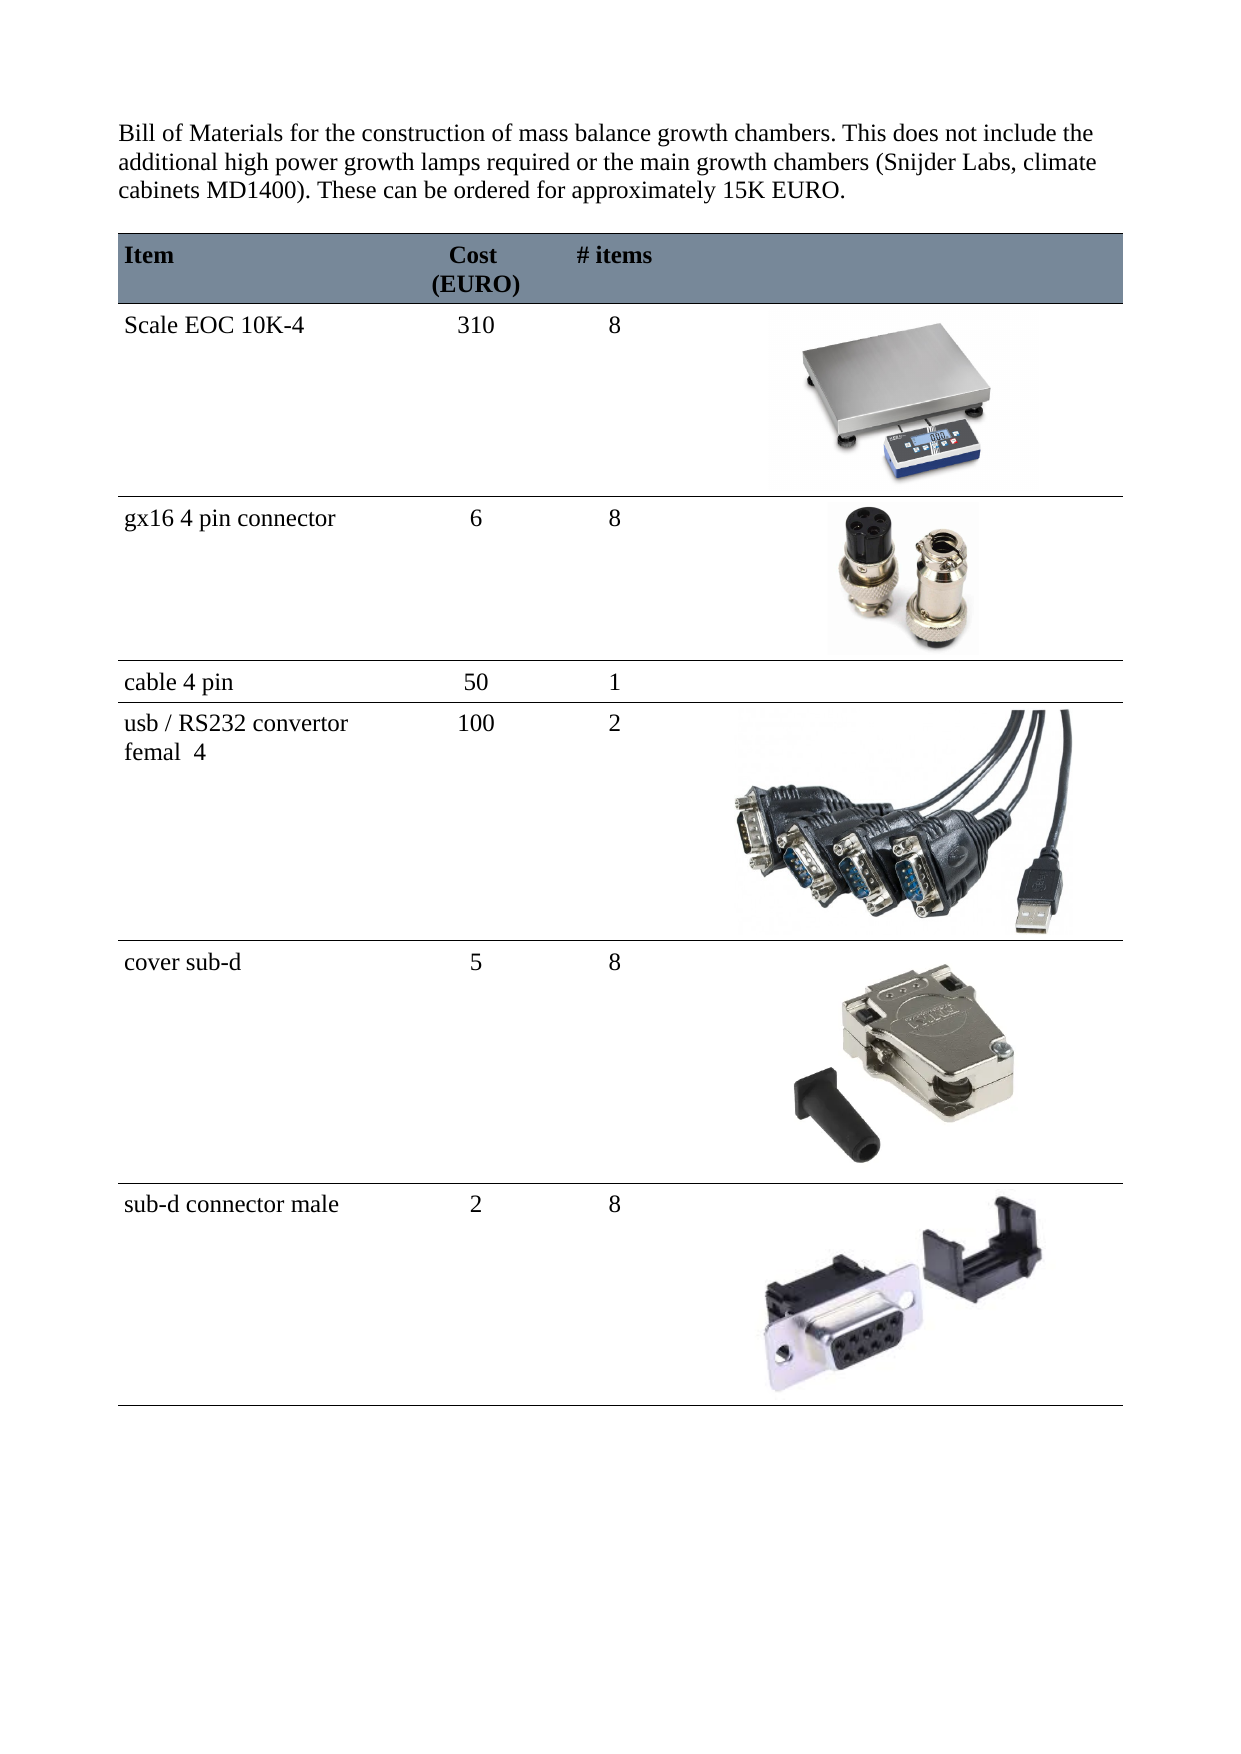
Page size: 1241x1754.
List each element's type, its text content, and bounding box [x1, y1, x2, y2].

table_cell 8 [545, 497, 684, 660]
picture [767, 310, 1039, 491]
table_cell [684, 703, 1123, 940]
table_cell 8 [545, 941, 684, 1182]
picture [733, 708, 1073, 935]
table_cell cover sub-d [118, 941, 406, 1182]
table_cell cable 4 pin [118, 661, 406, 702]
table_cell 6 [406, 497, 545, 660]
table_cell 2 [545, 703, 684, 940]
picture [715, 1189, 1091, 1400]
table_header Item [118, 234, 406, 303]
table_header # items [545, 234, 684, 303]
table_header [684, 234, 1123, 303]
table_cell Scale EOC 10K-4 [118, 304, 406, 496]
picture [827, 502, 980, 655]
table_cell [684, 497, 1123, 660]
picture [698, 946, 1108, 1177]
table_cell 1 [545, 661, 684, 702]
text Bill of Materials for the construction of mass balance growth chambers. This does not include the additional high power growth lamps required or the main growth chambers (Snijder Labs, climate cabinets MD1400). These can be ordered for approximately 15K EURO. [118, 118, 1122, 204]
table_cell 310 [406, 304, 545, 496]
table_cell 5 [406, 941, 545, 1182]
table_header Cost (EURO) [406, 234, 545, 303]
table_cell sub-d connector male [118, 1184, 406, 1405]
table_cell 100 [406, 703, 545, 940]
table_cell 50 [406, 661, 545, 702]
table_cell [684, 304, 1123, 496]
table_cell [684, 1184, 1123, 1405]
table_cell [684, 661, 1123, 702]
table_cell 2 [406, 1184, 545, 1405]
table_cell [684, 941, 1123, 1182]
table_cell usb / RS232 convertor femal 4 [118, 703, 406, 940]
table_cell 8 [545, 1184, 684, 1405]
table_cell 8 [545, 304, 684, 496]
table_cell gx16 4 pin connector [118, 497, 406, 660]
